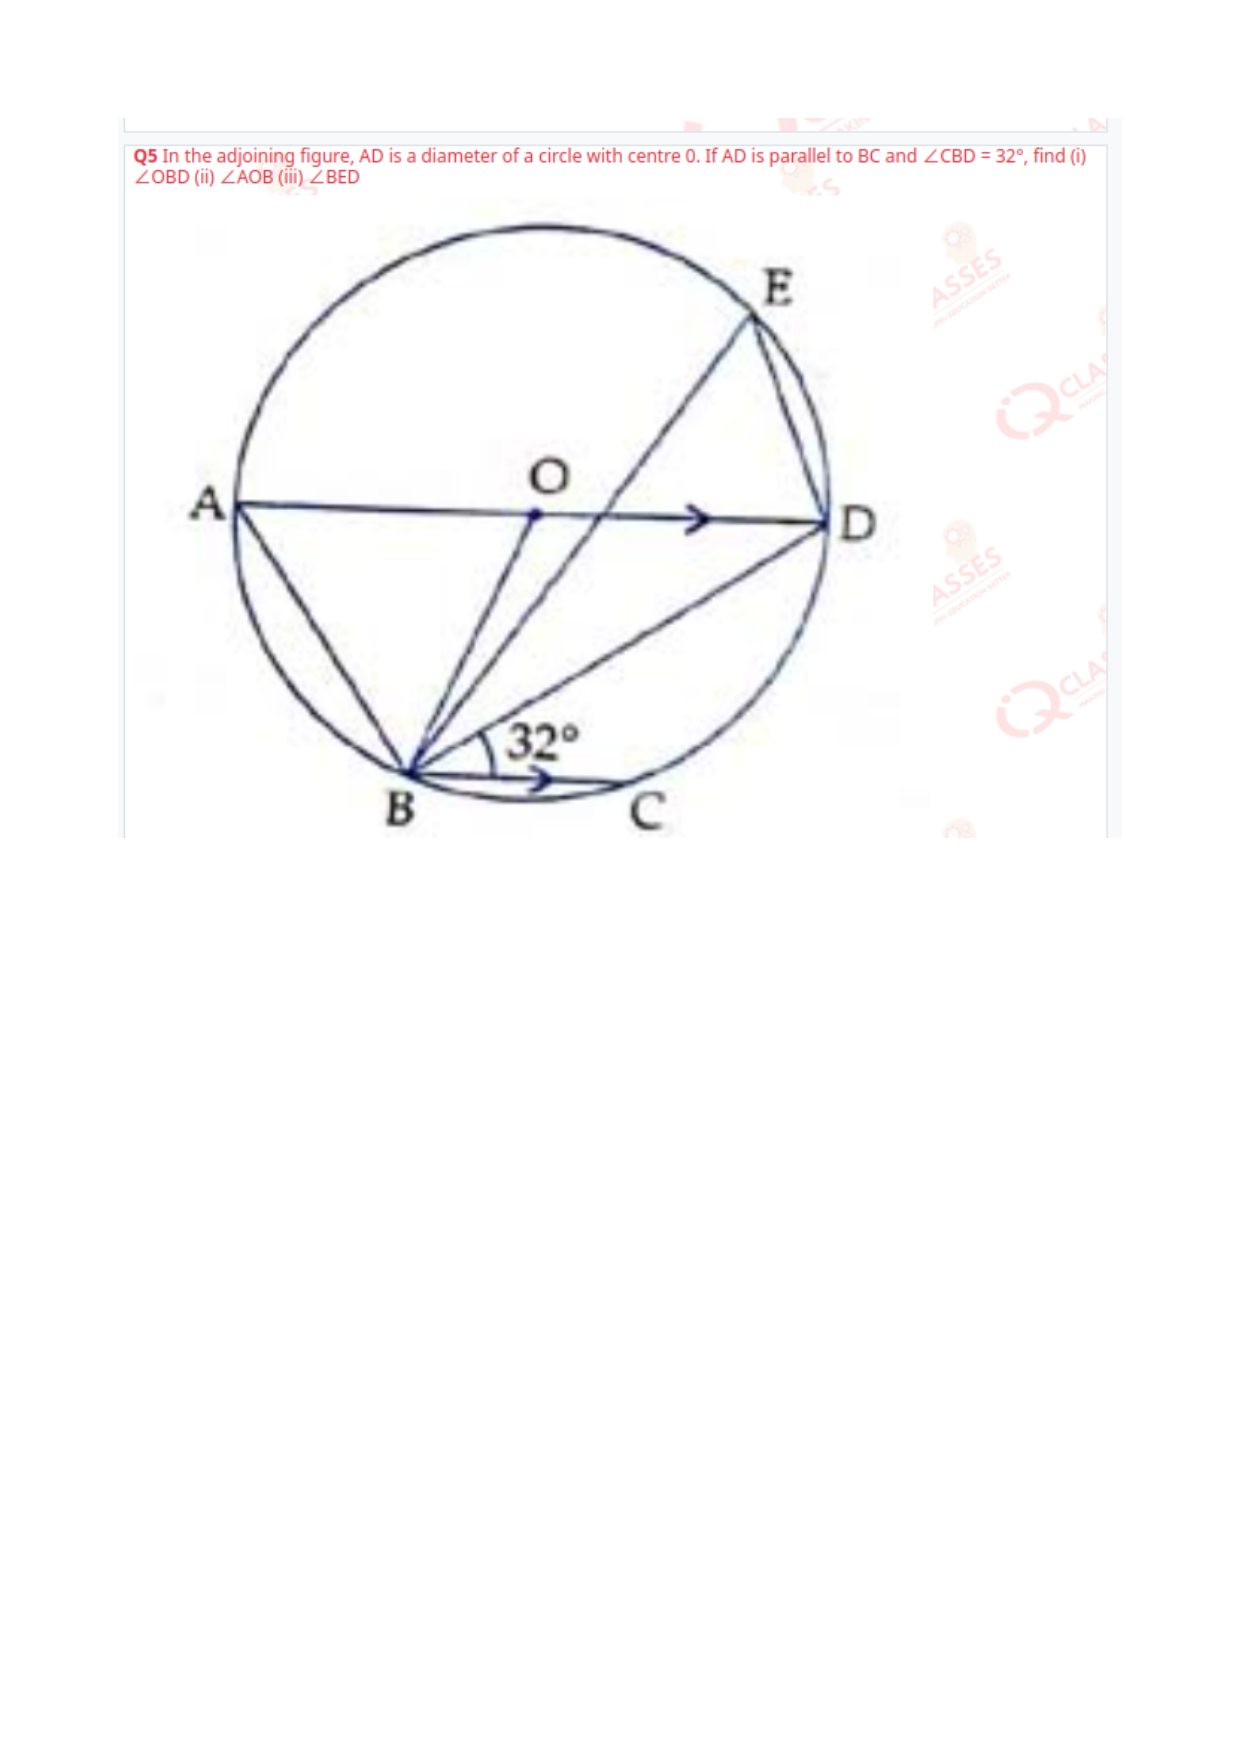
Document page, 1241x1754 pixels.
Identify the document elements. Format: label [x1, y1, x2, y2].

picture [118, 118, 1123, 838]
